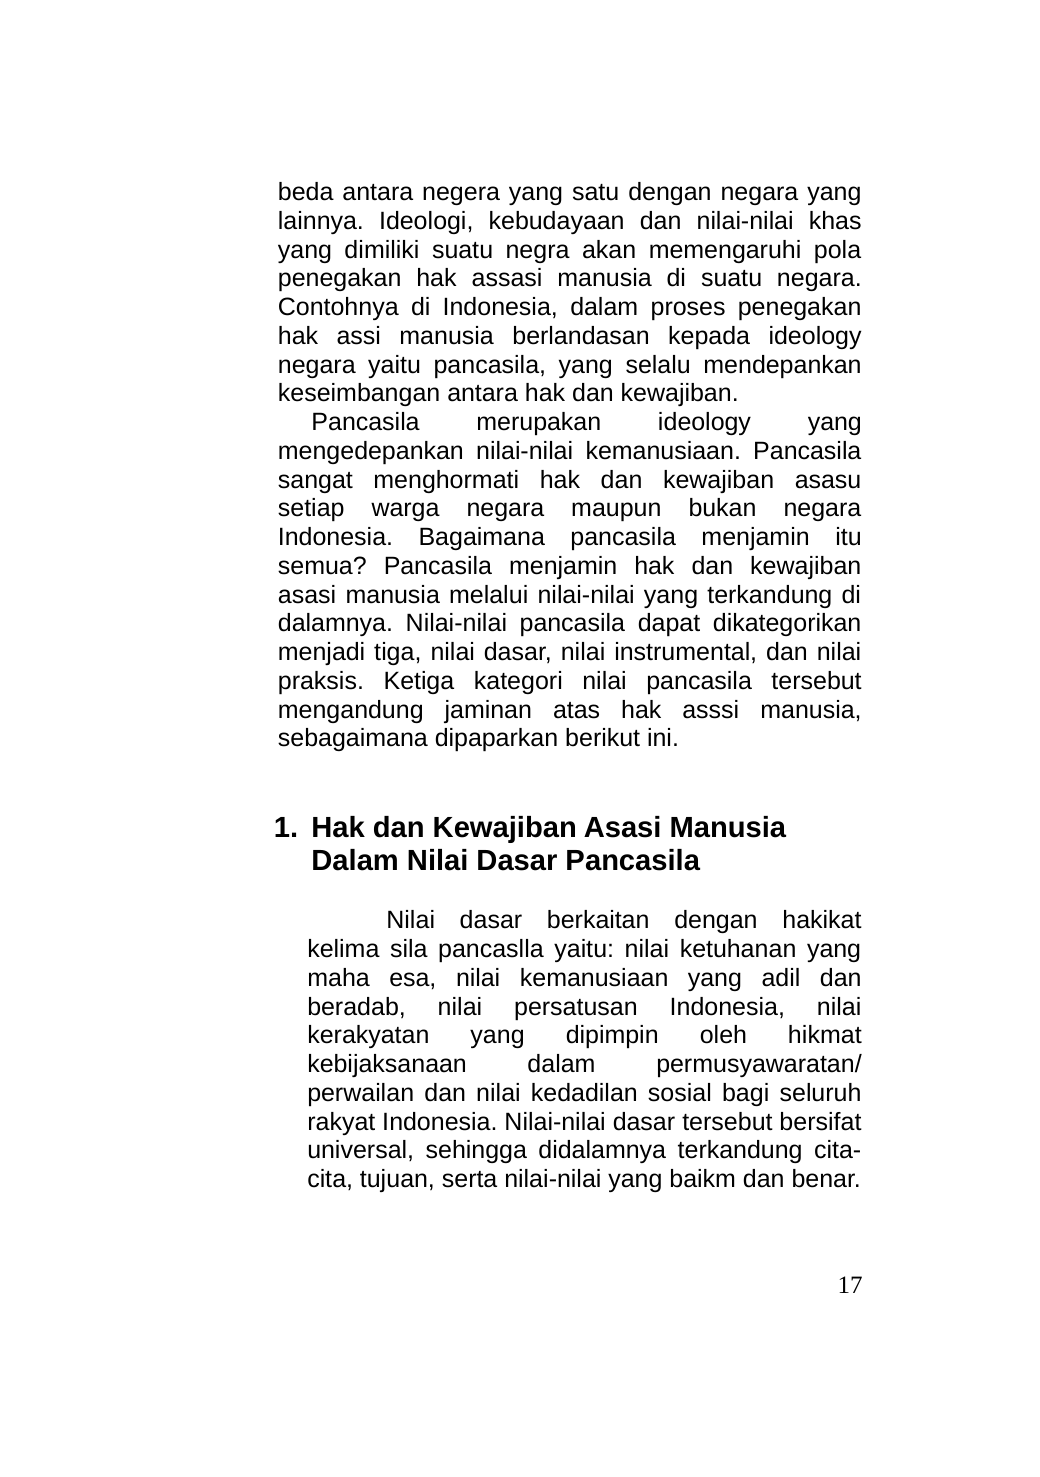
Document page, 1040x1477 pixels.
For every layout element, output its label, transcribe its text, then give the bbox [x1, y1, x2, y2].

text Nilai dasar berkaitan dengan hakikat kelima sila pancaslla yaitu: nilai ketuhanan yang maha esa, nilai kemanusiaan yang adil dan beradab, nilai persatusan Indonesia, nilai kerakyatan yang dipimpin oleh hikmat kebijaksanaan dalam permusyawaratan/ perwailan dan nilai kedadilan sosial bagi seluruh rakyat Indonesia. Nilai-nilai dasar tersebut bersifat universal, sehingga didalamnya terkandung cita-cita, tujuan, serta nilai-nilai yang baikm dan benar. [307, 906, 862, 1193]
list Hak dan Kewajiban Asasi Manusia Dalam Nilai Dasar Pancasila [274, 810, 862, 877]
text Pancasila merupakan ideology yang mengedepankan nilai-nilai kemanusiaan. Pancasila sangat menghormati hak dan kewajiban asasu setiap warga negara maupun bukan negara Indonesia. Bagaimana pancasila menjamin itu semua? Pancasila menjamin hak dan kewajiban asasi manusia melalui nilai-nilai yang terkandung di dalamnya. Nilai-nilai pancasila dapat dikategorikan menjadi tiga, nilai dasar, nilai instrumental, dan nilai praksis. Ketiga kategori nilai pancasila tersebut mengandung jaminan atas hak asssi manusia, sebagaimana dipaparkan berikut ini. [278, 407, 862, 752]
text beda antara negera yang satu dengan negara yang lainnya. Ideologi, kebudayaan dan nilai-nilai khas yang dimiliki suatu negra akan memengaruhi pola penegakan hak assasi manusia di suatu negara. Contohnya di Indonesia, dalam proses penegakan hak assi manusia berlandasan kepada ideology negara yaitu pancasila, yang selalu mendepankan keseimbangan antara hak dan kewajiban. [278, 177, 862, 407]
